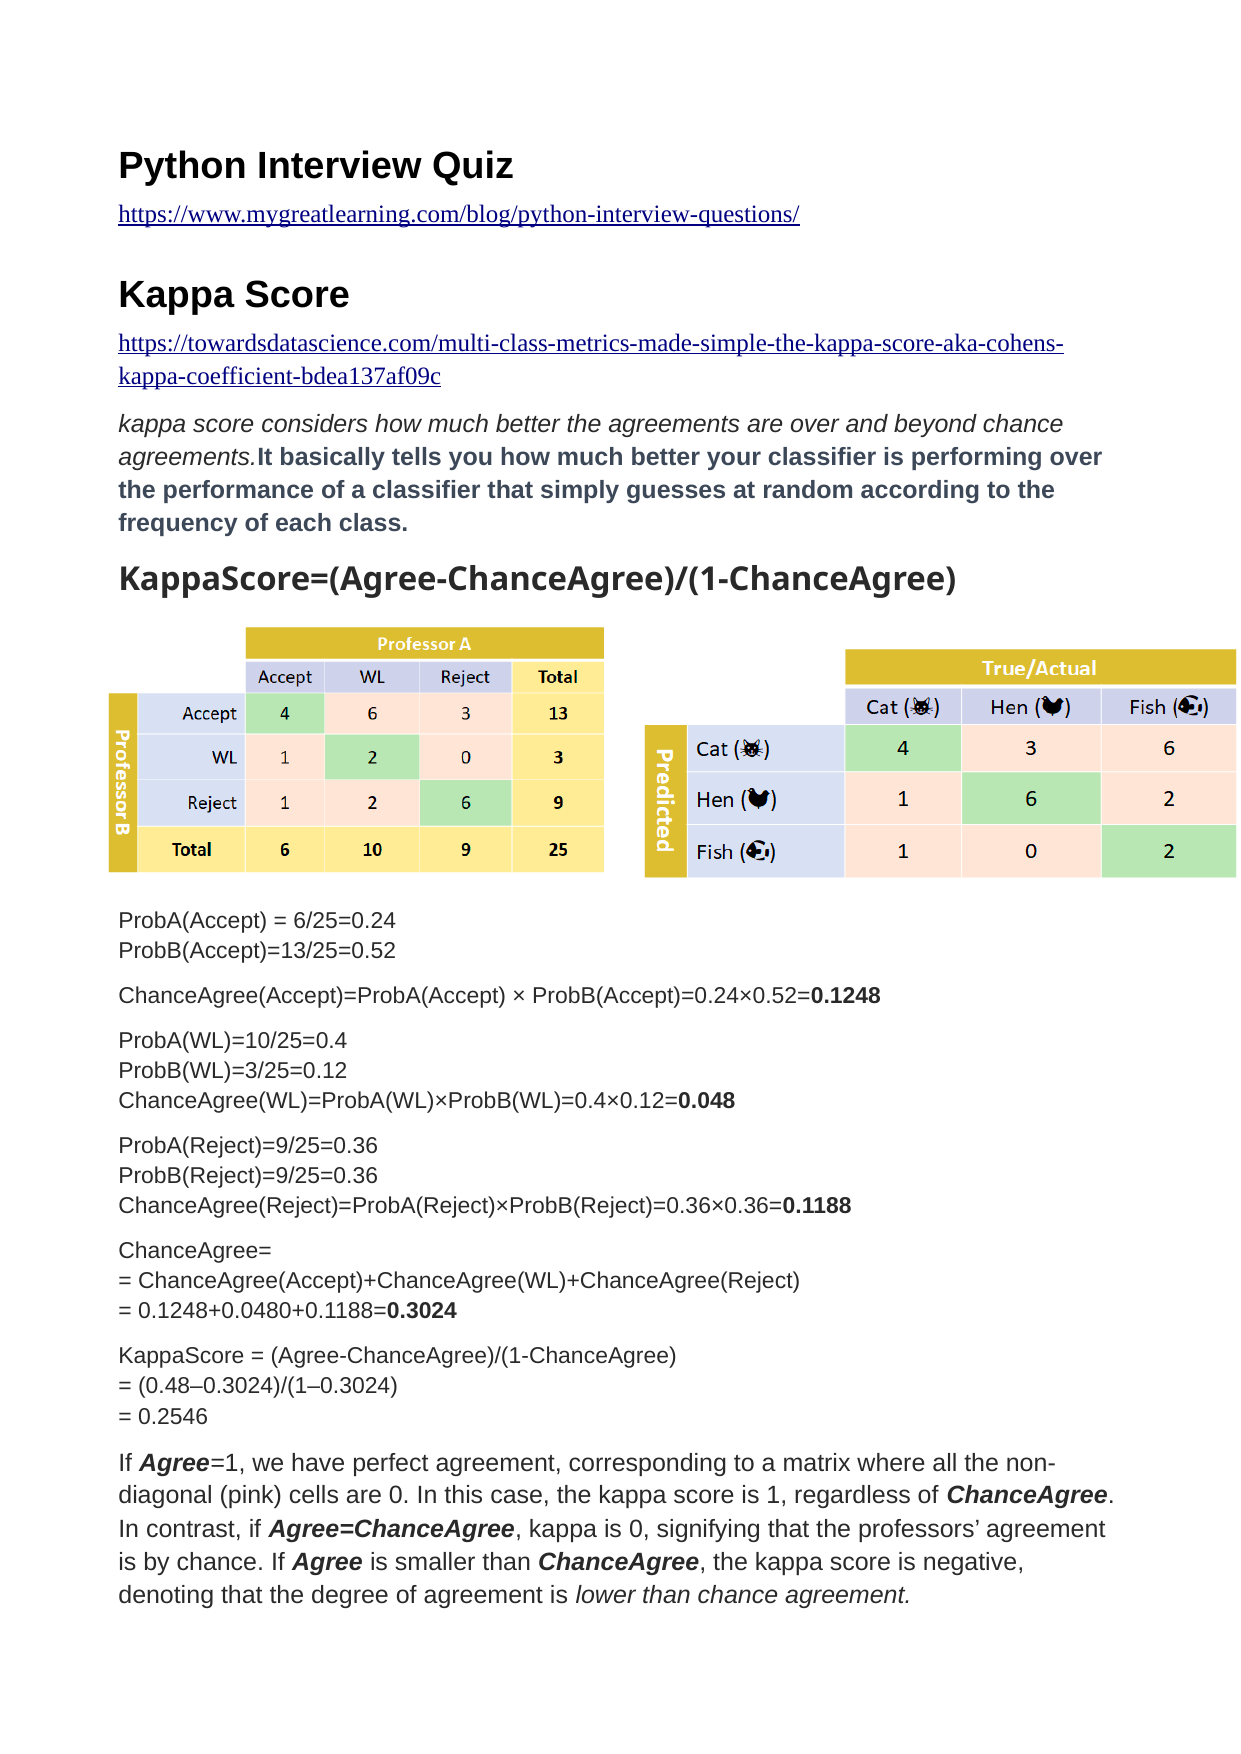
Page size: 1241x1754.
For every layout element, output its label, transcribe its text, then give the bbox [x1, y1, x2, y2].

text KappaScore = (Agree-ChanceAgree)/(1-ChanceAgree) = (0.48–0.3024)/(1–0.3024) = 0.2546 [118, 1342, 1122, 1429]
text ProbA(Accept) = 6/25=0.24 ProbB(Accept)=13/25=0.52 [118, 907, 1122, 963]
picture [91, 621, 614, 878]
text kappa score considers how much better the agreements are over and beyond chance agreements.It basically tells you how much better your classifier is performing over the performance of a classifier that simply guesses at random according to the frequency of each class. [118, 409, 1122, 536]
text https://www.mygreatlearning.com/blog/python-interview-questions/ [118, 199, 1122, 228]
text ChanceAgree= = ChanceAgree(Accept)+ChanceAgree(WL)+ChanceAgree(Reject) = 0.1248+0.0480+0.1188=0.3024 [118, 1237, 1122, 1324]
picture [625, 640, 1240, 884]
text https://towardsdatascience.com/multi-class-metrics-made-simple-the-kappa-score-aka-cohens-kappa-coefficient-bdea137af09c [118, 328, 1122, 390]
text ProbA(Reject)=9/25=0.36 ProbB(Reject)=9/25=0.36 ChanceAgree(Reject)=ProbA(Reject)×ProbB(Reject)=0.36×0.36=0.1188 [118, 1132, 1122, 1219]
subtitle Kappa Score [118, 272, 1122, 316]
text If Agree=1, we have perfect agreement, corresponding to a matrix where all the non-diagonal (pink) cells are 0. In this case, the kappa score is 1, regardless of ChanceAgree. In contrast, if Agree=ChanceAgree, kappa is 0, signifying that the professors’ agreement is by chance. If Agree is smaller than ChanceAgree, the kappa score is negative, denoting that the degree of agreement is lower than chance agreement. [118, 1447, 1122, 1608]
text ProbA(WL)=10/25=0.4 ProbB(WL)=3/25=0.12 ChanceAgree(WL)=ProbA(WL)×ProbB(WL)=0.4×0.12=0.048 [118, 1027, 1122, 1113]
subtitle Python Interview Quiz [118, 143, 1122, 187]
text KappaScore=(Agree-ChanceAgree)/(1-ChanceAgree) [118, 555, 1122, 600]
text ChanceAgree(Accept)=ProbA(Accept) × ProbB(Accept)=0.24×0.52=0.1248 [118, 982, 1122, 1008]
